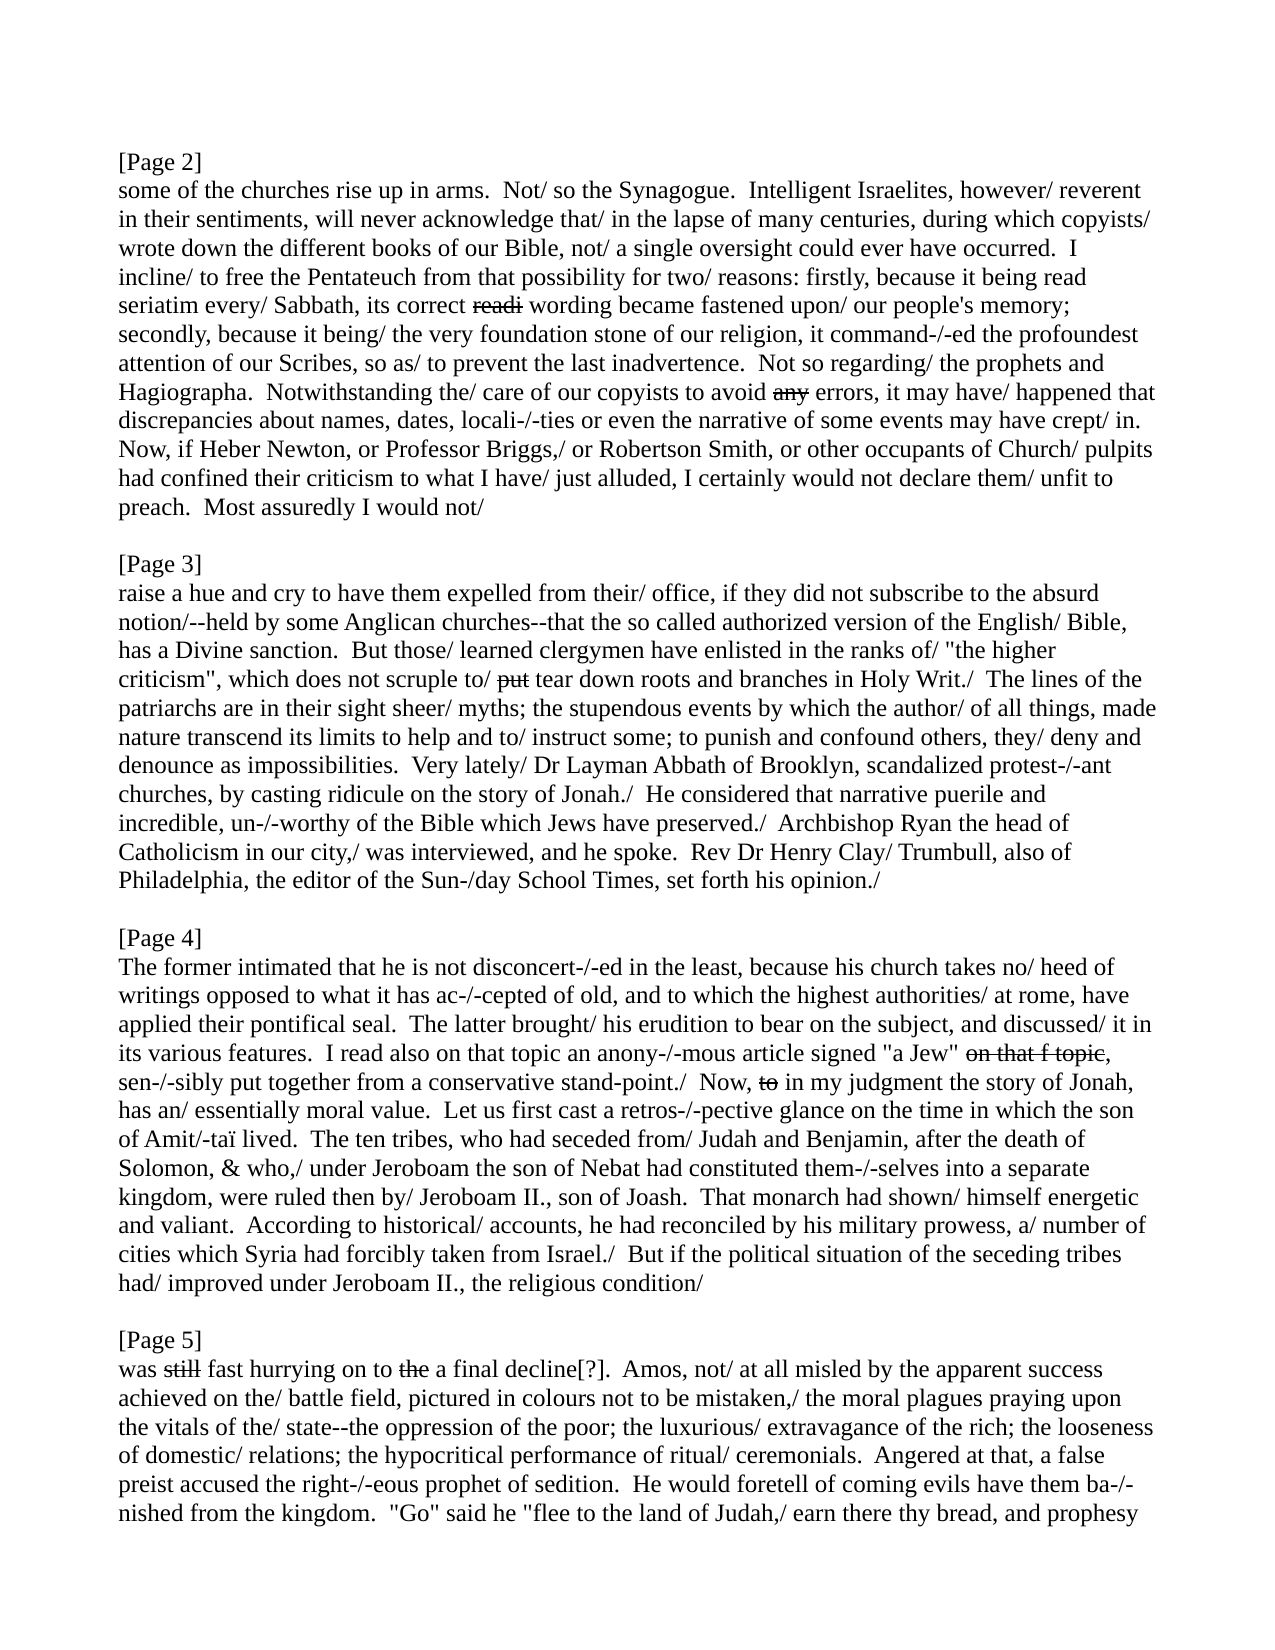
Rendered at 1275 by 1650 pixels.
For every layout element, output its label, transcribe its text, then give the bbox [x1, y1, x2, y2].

text [Page 5] [118, 1326, 1157, 1354]
text [Page 3] [118, 549, 1157, 578]
text raise a hue and cry to have them expelled from their/ office, if they did not subscribe to the absurd notion/--held by some Anglican churches--that the so called authorized version of the English/ Bible, has a Divine sanction. But those/ learned clergymen have enlisted in the ranks of/ "the higher criticism", which does not scruple to/ put tear down roots and branches in Holy Writ./ The lines of the patriarchs are in their sight sheer/ myths; the stupendous events by which the author/ of all things, made nature transcend its limits to help and to/ instruct some; to punish and confound others, they/ deny and denounce as impossibilities. Very lately/ Dr Layman Abbath of Brooklyn, scandalized protest-/-ant churches, by casting ridicule on the story of Jonah./ He considered that narrative puerile and incredible, un-/-worthy of the Bible which Jews have preserved./ Archbishop Ryan the head of Catholicism in our city,/ was interviewed, and he spoke. Rev Dr Henry Clay/ Trumbull, also of Philadelphia, the editor of the Sun-/day School Times, set forth his opinion./ [118, 578, 1157, 894]
text was still fast hurrying on to the a final decline[?]. Amos, not/ at all misled by the apparent success achieved on the/ battle field, pictured in colours not to be mistaken,/ the moral plagues praying upon the vitals of the/ state--the oppression of the poor; the luxurious/ extravagance of the rich; the looseness of domestic/ relations; the hypocritical performance of ritual/ ceremonials. Angered at that, a false preist accused the right-/-eous prophet of sedition. He would foretell of coming evils have them ba-/-nished from the kingdom. "Go" said he "flee to the land of Judah,/ earn there thy bread, and prophesy [118, 1354, 1157, 1527]
text [Page 4] [118, 923, 1157, 952]
text [Page 2] [118, 147, 1157, 176]
text The former intimated that he is not disconcert-/-ed in the least, because his church takes no/ heed of writings opposed to what it has ac-/-cepted of old, and to which the highest authorities/ at rome, have applied their pontifical seal. The latter brought/ his erudition to bear on the subject, and discussed/ it in its various features. I read also on that topic an anony-/-mous article signed "a Jew" on that f topic, sen-/-sibly put together from a conservative stand-point./ Now, to in my judgment the story of Jonah, has an/ essentially moral value. Let us first cast a retros-/-pective glance on the time in which the son of Amit/-taï lived. The ten tribes, who had seceded from/ Judah and Benjamin, after the death of Solomon, & who,/ under Jeroboam the son of Nebat had constituted them-/-selves into a separate kingdom, were ruled then by/ Jeroboam II., son of Joash. That monarch had shown/ himself energetic and valiant. According to historical/ accounts, he had reconciled by his military prowess, a/ number of cities which Syria had forcibly taken from Israel./ But if the political situation of the seceding tribes had/ improved under Jeroboam II., the religious condition/ [118, 952, 1157, 1297]
text some of the churches rise up in arms. Not/ so the Synagogue. Intelligent Israelites, however/ reverent in their sentiments, will never acknowledge that/ in the lapse of many centuries, during which copyists/ wrote down the different books of our Bible, not/ a single oversight could ever have occurred. I incline/ to free the Pentateuch from that possibility for two/ reasons: firstly, because it being read seriatim every/ Sabbath, its correct readi wording became fastened upon/ our people's memory; secondly, because it being/ the very foundation stone of our religion, it command-/-ed the profoundest attention of our Scribes, so as/ to prevent the last inadvertence. Not so regarding/ the prophets and Hagiographa. Notwithstanding the/ care of our copyists to avoid any errors, it may have/ happened that discrepancies about names, dates, locali-/-ties or even the narrative of some events may have crept/ in. Now, if Heber Newton, or Professor Briggs,/ or Robertson Smith, or other occupants of Church/ pulpits had confined their criticism to what I have/ just alluded, I certainly would not declare them/ unfit to preach. Most assuredly I would not/ [118, 176, 1157, 521]
